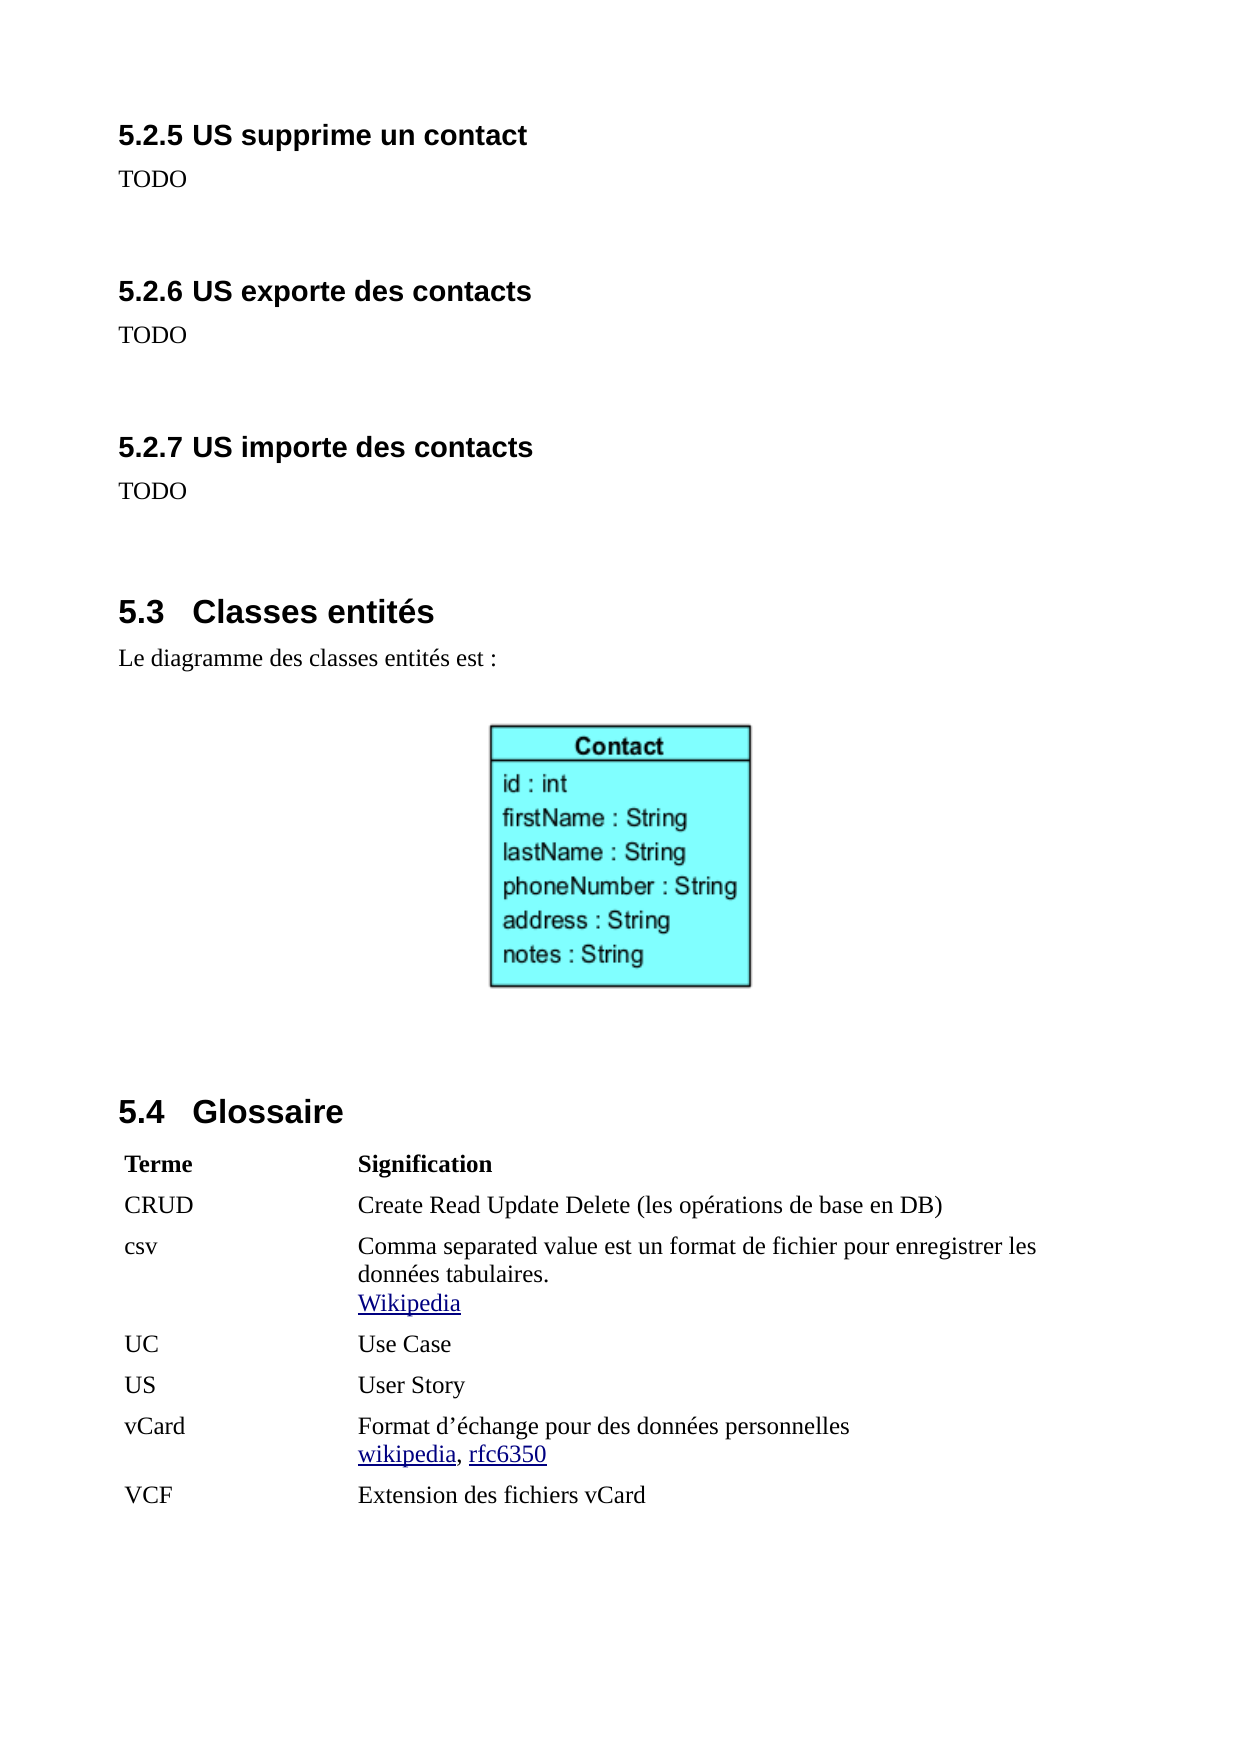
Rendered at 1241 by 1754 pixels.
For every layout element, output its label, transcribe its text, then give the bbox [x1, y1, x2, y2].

table_cell VCF [118, 1474, 352, 1515]
text TODO [118, 164, 1122, 193]
table_cell US [118, 1364, 352, 1405]
table_header Signification [352, 1143, 1122, 1184]
text Le diagramme des classes entités est : [118, 643, 1122, 672]
table_cell User Story [352, 1364, 1122, 1405]
text TODO [118, 476, 1122, 504]
table_cell Format d’échange pour des données personnelles wikipedia, rfc6350 [352, 1405, 1122, 1474]
subtitle Glossaire [118, 1092, 1122, 1131]
table_cell UC [118, 1323, 352, 1364]
table_cell Use Case [352, 1323, 1122, 1364]
table_cell Extension des fichiers vCard [352, 1474, 1122, 1515]
subtitle US exporte des contacts [118, 274, 1122, 307]
table_cell vCard [118, 1405, 352, 1474]
table_cell Create Read Update Delete (les opérations de base en DB) [352, 1184, 1122, 1225]
table_cell csv [118, 1225, 352, 1323]
subtitle US supprime un contact [118, 118, 1122, 152]
picture [453, 690, 787, 1010]
subtitle Classes entités [118, 592, 1122, 630]
table_cell CRUD [118, 1184, 352, 1225]
text TODO [118, 320, 1122, 349]
subtitle US importe des contacts [118, 430, 1122, 463]
table_cell Comma separated value est un format de fichier pour enregistrer les données tabulaires. Wikipedia [352, 1225, 1122, 1323]
table_header Terme [118, 1143, 352, 1184]
